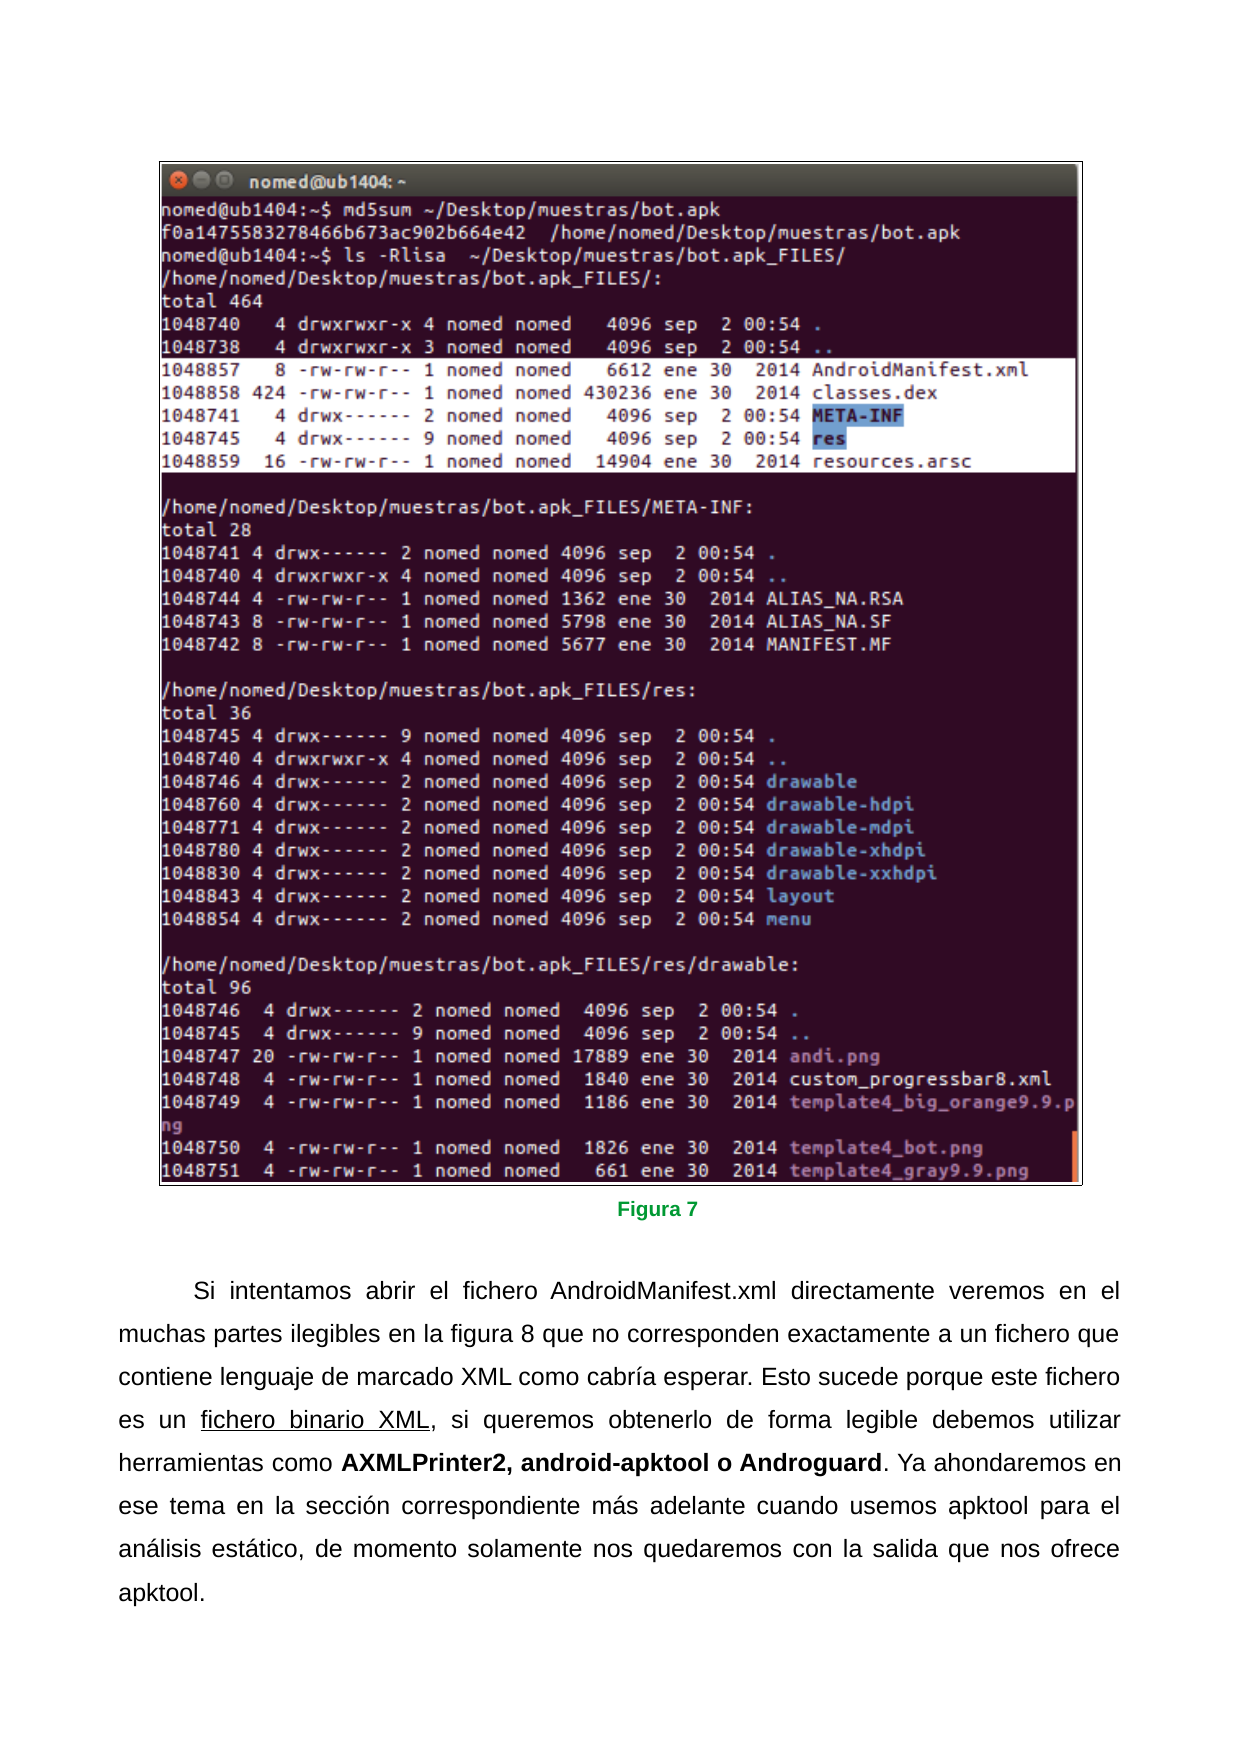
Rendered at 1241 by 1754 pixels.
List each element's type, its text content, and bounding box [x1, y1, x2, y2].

text Figura 7 [118, 161, 1122, 1221]
text Si intentamos abrir el fichero AndroidManifest.xml directamente veremos en el muchas partes ilegibles en la figura 8 que no corresponden exactamente a un fichero que contiene lenguaje de marcado XML como cabría esperar. Esto sucede porque este fichero es un fichero binario XML, si queremos obtenerlo de forma legible debemos utilizar herramientas como AXMLPrinter2, android-apktool o Androguard. Ya ahondaremos en ese tema en la sección correspondiente más adelante cuando usemos apktool para el análisis estático, de momento solamente nos quedaremos con la salida que nos ofrece apktool. [118, 1276, 1122, 1606]
picture [161, 164, 1079, 1182]
